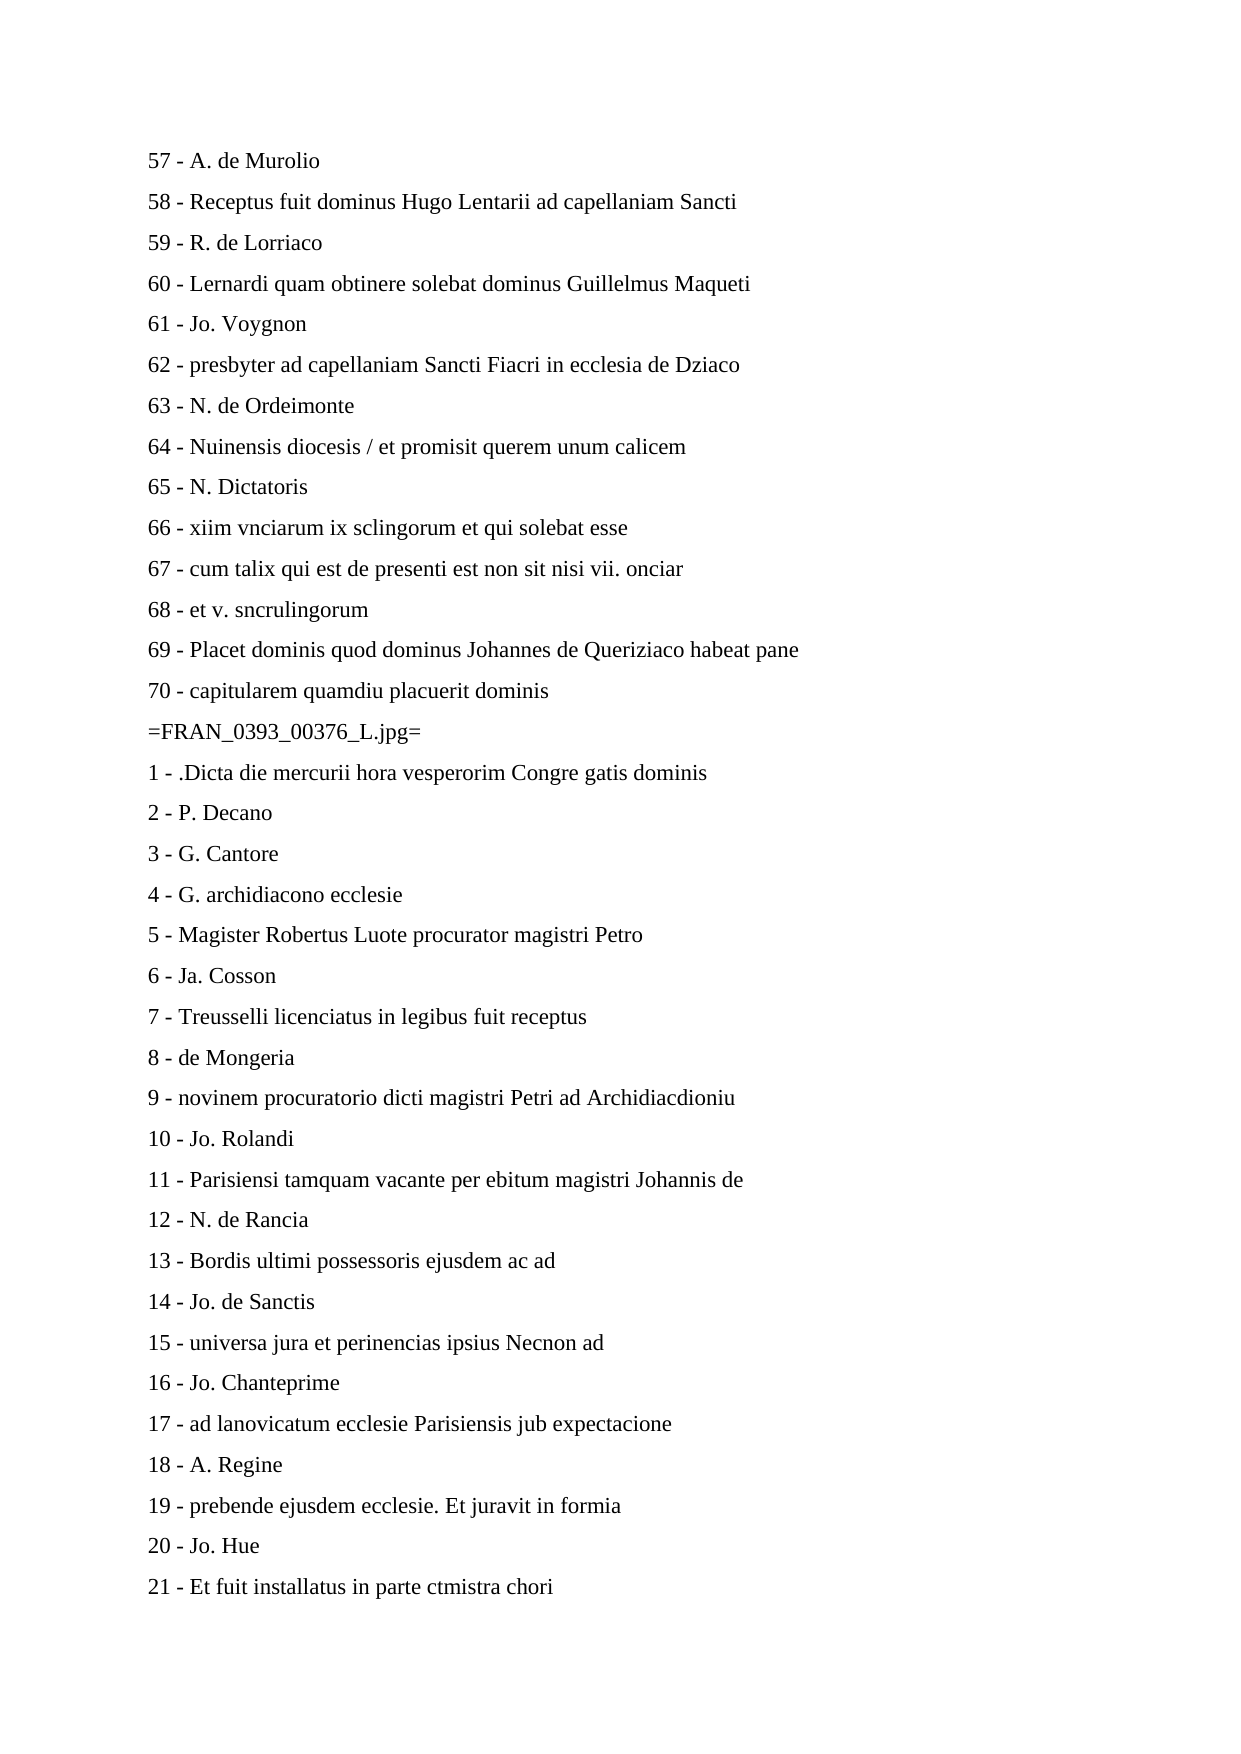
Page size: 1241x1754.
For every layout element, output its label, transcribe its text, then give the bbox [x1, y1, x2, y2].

text 2 - P. Decano [148, 799, 1093, 826]
text 62 - presbyter ad capellaniam Sancti Fiacri in ecclesia de Dziaco [148, 351, 1093, 378]
text 3 - G. Cantore [148, 840, 1093, 866]
text 14 - Jo. de Sanctis [148, 1288, 1093, 1314]
text 68 - et v. sncrulingorum [148, 596, 1093, 622]
text 58 - Receptus fuit dominus Hugo Lentarii ad capellaniam Sancti [148, 188, 1093, 215]
text 7 - Treusselli licenciatus in legibus fuit receptus [148, 1003, 1093, 1029]
text 57 - A. de Murolio [148, 148, 1093, 174]
text 65 - N. Dictatoris [148, 473, 1093, 500]
text 16 - Jo. Chanteprime [148, 1369, 1093, 1396]
text 15 - universa jura et perinencias ipsius Necnon ad [148, 1329, 1093, 1355]
text 21 - Et fuit installatus in parte ctmistra chori [148, 1573, 1093, 1599]
text 9 - novinem procuratorio dicti magistri Petri ad Archidiacdioniu [148, 1084, 1093, 1111]
text 5 - Magister Robertus Luote procurator magistri Petro [148, 921, 1093, 948]
text 13 - Bordis ultimi possessoris ejusdem ac ad [148, 1247, 1093, 1274]
text 1 - .Dicta die mercurii hora vesperorim Congre gatis dominis [148, 758, 1093, 785]
text 19 - prebende ejusdem ecclesie. Et juravit in formia [148, 1492, 1093, 1518]
text 12 - N. de Rancia [148, 1207, 1093, 1233]
text 67 - cum talix qui est de presenti est non sit nisi vii. onciar [148, 555, 1093, 581]
text 18 - A. Regine [148, 1451, 1093, 1477]
text 8 - de Mongeria [148, 1044, 1093, 1070]
text 10 - Jo. Rolandi [148, 1125, 1093, 1151]
text 6 - Ja. Cosson [148, 962, 1093, 988]
text 59 - R. de Lorriaco [148, 229, 1093, 255]
text 20 - Jo. Hue [148, 1532, 1093, 1559]
text =FRAN_0393_00376_L.jpg= [148, 718, 1093, 744]
text 69 - Placet dominis quod dominus Johannes de Queriziaco habeat pane [148, 636, 1093, 663]
text 17 - ad lanovicatum ecclesie Parisiensis jub expectacione [148, 1410, 1093, 1437]
text 61 - Jo. Voygnon [148, 311, 1093, 337]
text 11 - Parisiensi tamquam vacante per ebitum magistri Johannis de [148, 1166, 1093, 1192]
text 66 - xiim vnciarum ix sclingorum et qui solebat esse [148, 514, 1093, 541]
text 63 - N. de Ordeimonte [148, 392, 1093, 418]
text 4 - G. archidiacono ecclesie [148, 881, 1093, 907]
text 70 - capitularem quamdiu placuerit dominis [148, 677, 1093, 703]
text 64 - Nuinensis diocesis / et promisit querem unum calicem [148, 433, 1093, 459]
text 60 - Lernardi quam obtinere solebat dominus Guillelmus Maqueti [148, 270, 1093, 296]
